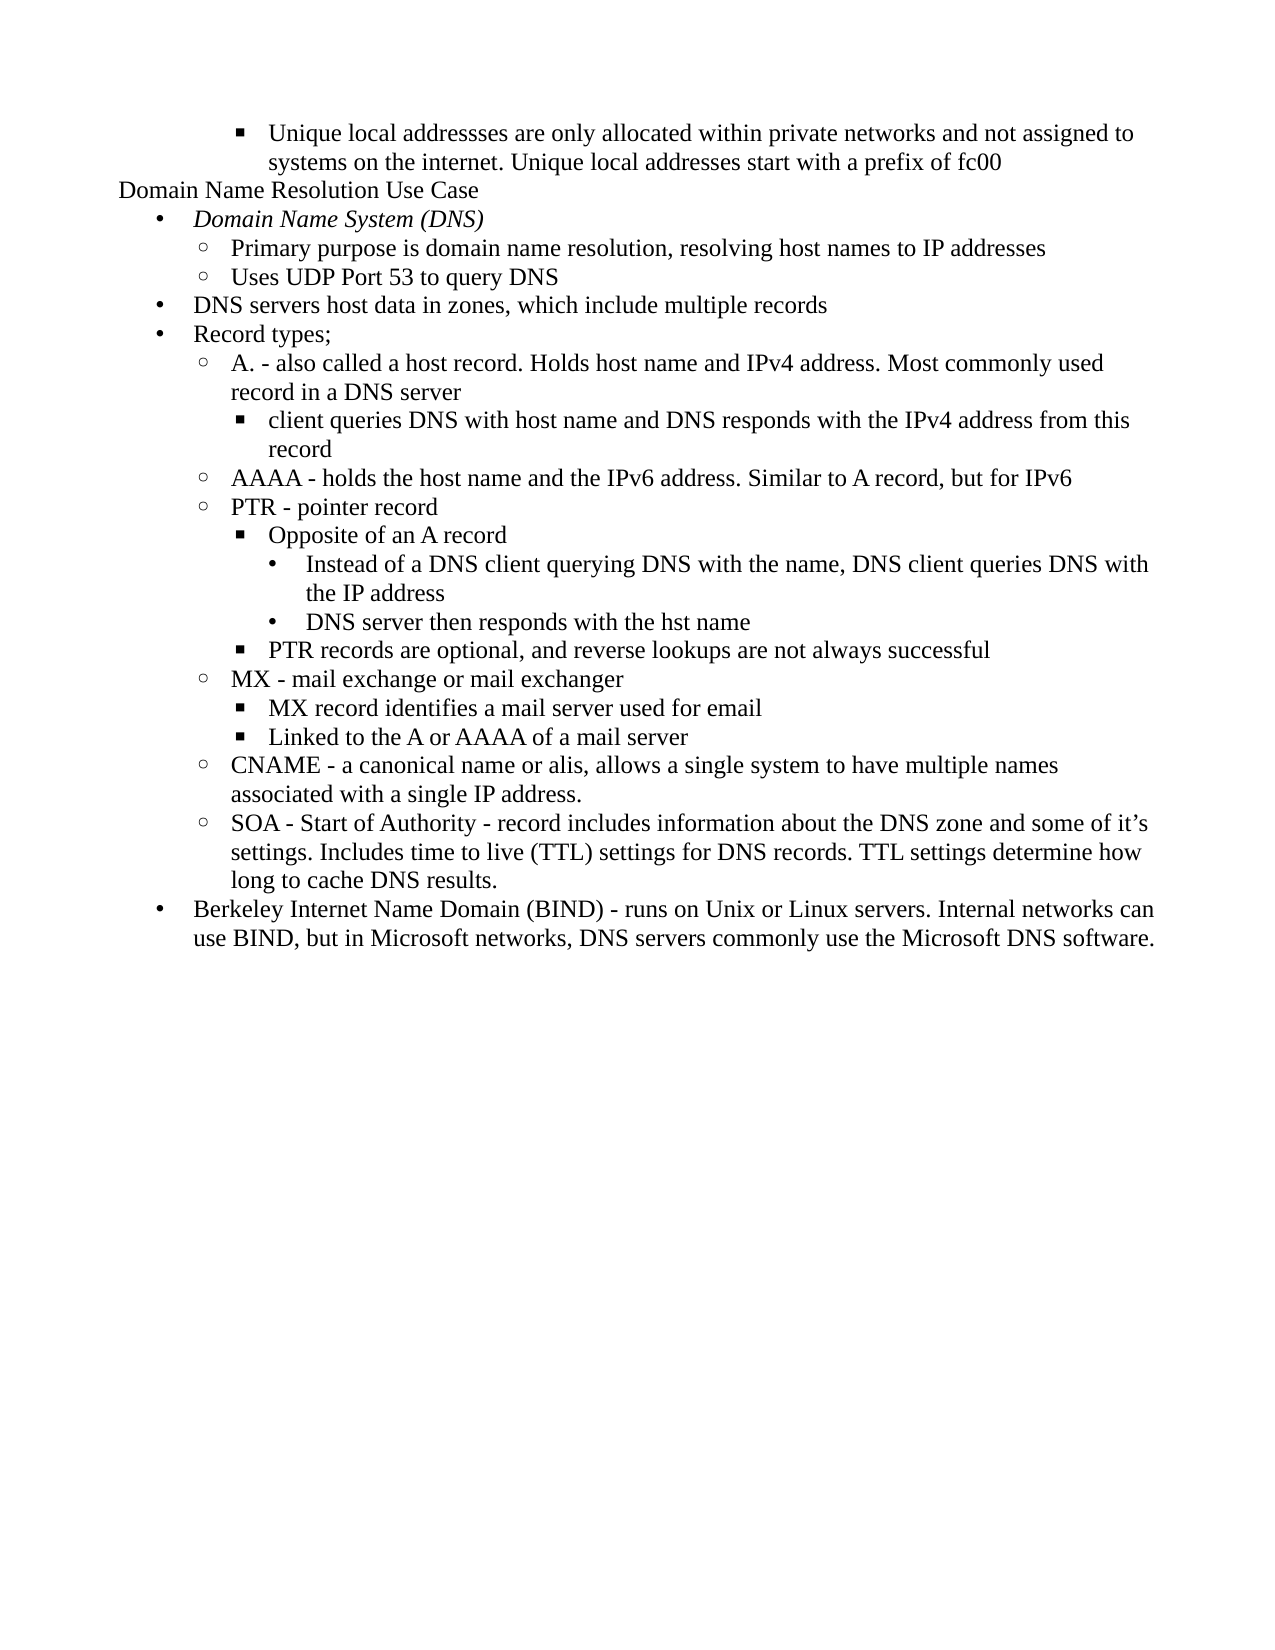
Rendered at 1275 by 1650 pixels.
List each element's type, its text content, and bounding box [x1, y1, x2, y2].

list Record types; [156, 319, 1157, 348]
list Instead of a DNS client querying DNS with the name, DNS client queries DNS with the IP address [268, 549, 1157, 607]
list Linked to the A or AAAA of a mail server [231, 722, 1157, 751]
list Opposite of an A record [231, 521, 1157, 549]
list CNAME - a canonical name or alis, allows a single system to have multiple names associated with a single IP address. [193, 751, 1157, 808]
list DNS server then responds with the hst name [268, 607, 1157, 636]
list SOA - Start of Authority - record includes information about the DNS zone and some of it’s settings. Includes time to live (TTL) settings for DNS records. TTL settings determine how long to cache DNS results. [193, 808, 1157, 894]
list client queries DNS with host name and DNS responds with the IPv4 address from this record [231, 406, 1157, 463]
list PTR records are optional, and reverse lookups are not always successful [231, 636, 1157, 664]
list PTR - pointer record [193, 492, 1157, 521]
text Domain Name Resolution Use Case [118, 176, 1157, 204]
list Domain Name System (DNS) [156, 204, 1157, 233]
list MX - mail exchange or mail exchanger [193, 664, 1157, 693]
list Unique local addressses are only allocated within private networks and not assigned to systems on the internet. Unique local addresses start with a prefix of fc00 [231, 118, 1157, 176]
list AAAA - holds the host name and the IPv6 address. Similar to A record, but for IPv6 [193, 463, 1157, 492]
list DNS servers host data in zones, which include multiple records [156, 291, 1157, 319]
list MX record identifies a mail server used for email [231, 693, 1157, 722]
list Berkeley Internet Name Domain (BIND) - runs on Unix or Linux servers. Internal networks can use BIND, but in Microsoft networks, DNS servers commonly use the Microsoft DNS software. [156, 894, 1157, 952]
list A. - also called a host record. Holds host name and IPv4 address. Most commonly used record in a DNS server [193, 348, 1157, 406]
list Uses UDP Port 53 to query DNS [193, 262, 1157, 291]
list Primary purpose is domain name resolution, resolving host names to IP addresses [193, 233, 1157, 262]
